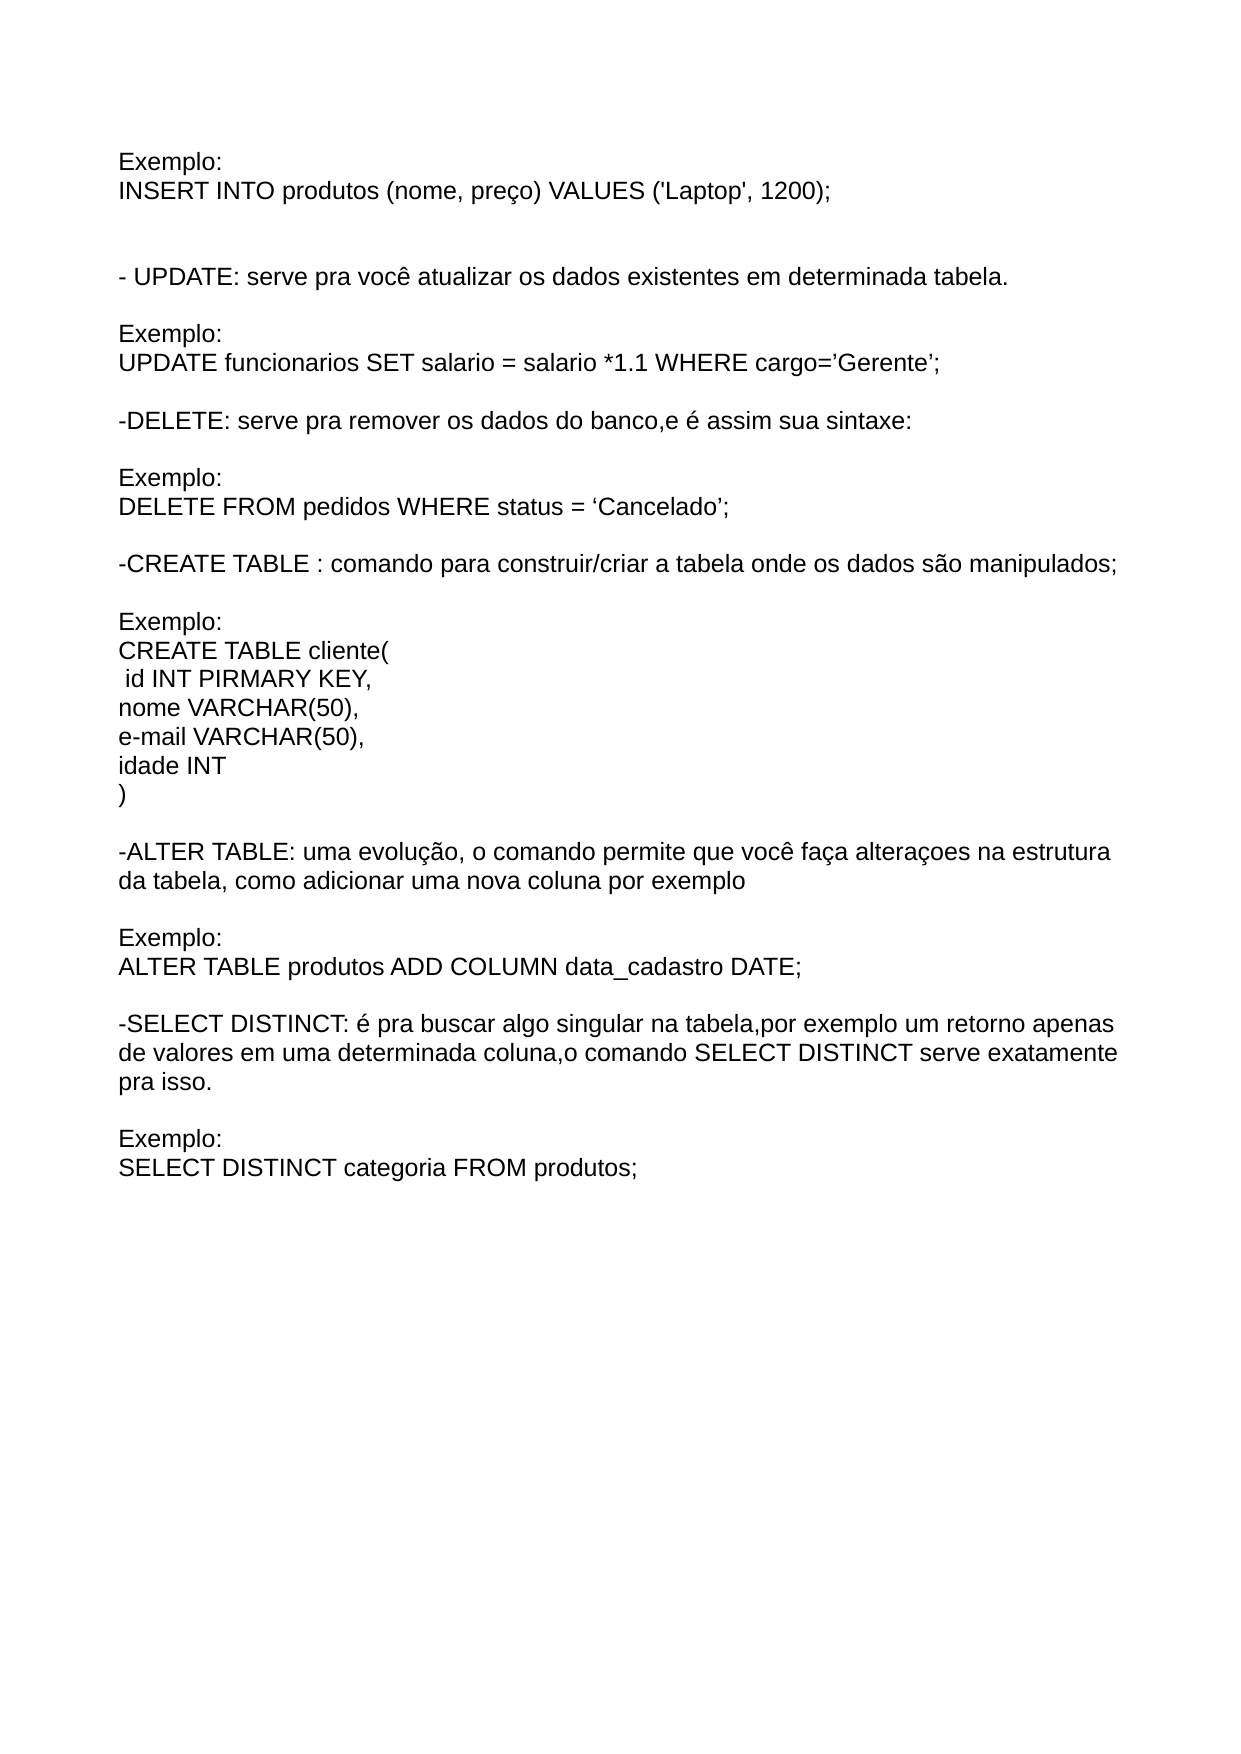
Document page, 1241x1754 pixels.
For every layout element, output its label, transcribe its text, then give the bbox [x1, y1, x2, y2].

text INSERT INTO produtos (nome, preço) VALUES ('Laptop', 1200); [118, 176, 1122, 204]
text idade INT [118, 751, 1122, 779]
text UPDATE funcionarios SET salario = salario *1.1 WHERE cargo=’Gerente’; [118, 348, 1122, 377]
text Exemplo: [118, 607, 1122, 636]
text -CREATE TABLE : comando para construir/criar a tabela onde os dados são manipulados; [118, 549, 1122, 578]
text nome VARCHAR(50), [118, 693, 1122, 722]
text -SELECT DISTINCT: é pra buscar algo singular na tabela,por exemplo um retorno apenas de valores em uma determinada coluna,o comando SELECT DISTINCT serve exatamente pra isso. [118, 1009, 1122, 1096]
text id INT PIRMARY KEY, [118, 664, 1122, 693]
text ) [118, 779, 1122, 808]
text SELECT DISTINCT categoria FROM produtos; [118, 1153, 1122, 1182]
text -DELETE: serve pra remover os dados do banco,e é assim sua sintaxe: [118, 406, 1122, 434]
text Exemplo: [118, 1124, 1122, 1153]
text Exemplo: [118, 319, 1122, 348]
text -ALTER TABLE: uma evolução, o comando permite que você faça alteraçoes na estrutura da tabela, como adicionar uma nova coluna por exemplo [118, 837, 1122, 894]
text Exemplo: [118, 463, 1122, 492]
text CREATE TABLE cliente( [118, 636, 1122, 664]
text Exemplo: [118, 923, 1122, 952]
text DELETE FROM pedidos WHERE status = ‘Cancelado’; [118, 492, 1122, 521]
text ALTER TABLE produtos ADD COLUMN data_cadastro DATE; [118, 952, 1122, 981]
text - UPDATE: serve pra você atualizar os dados existentes em determinada tabela. [118, 262, 1122, 291]
text Exemplo: [118, 147, 1122, 176]
text e-mail VARCHAR(50), [118, 722, 1122, 751]
